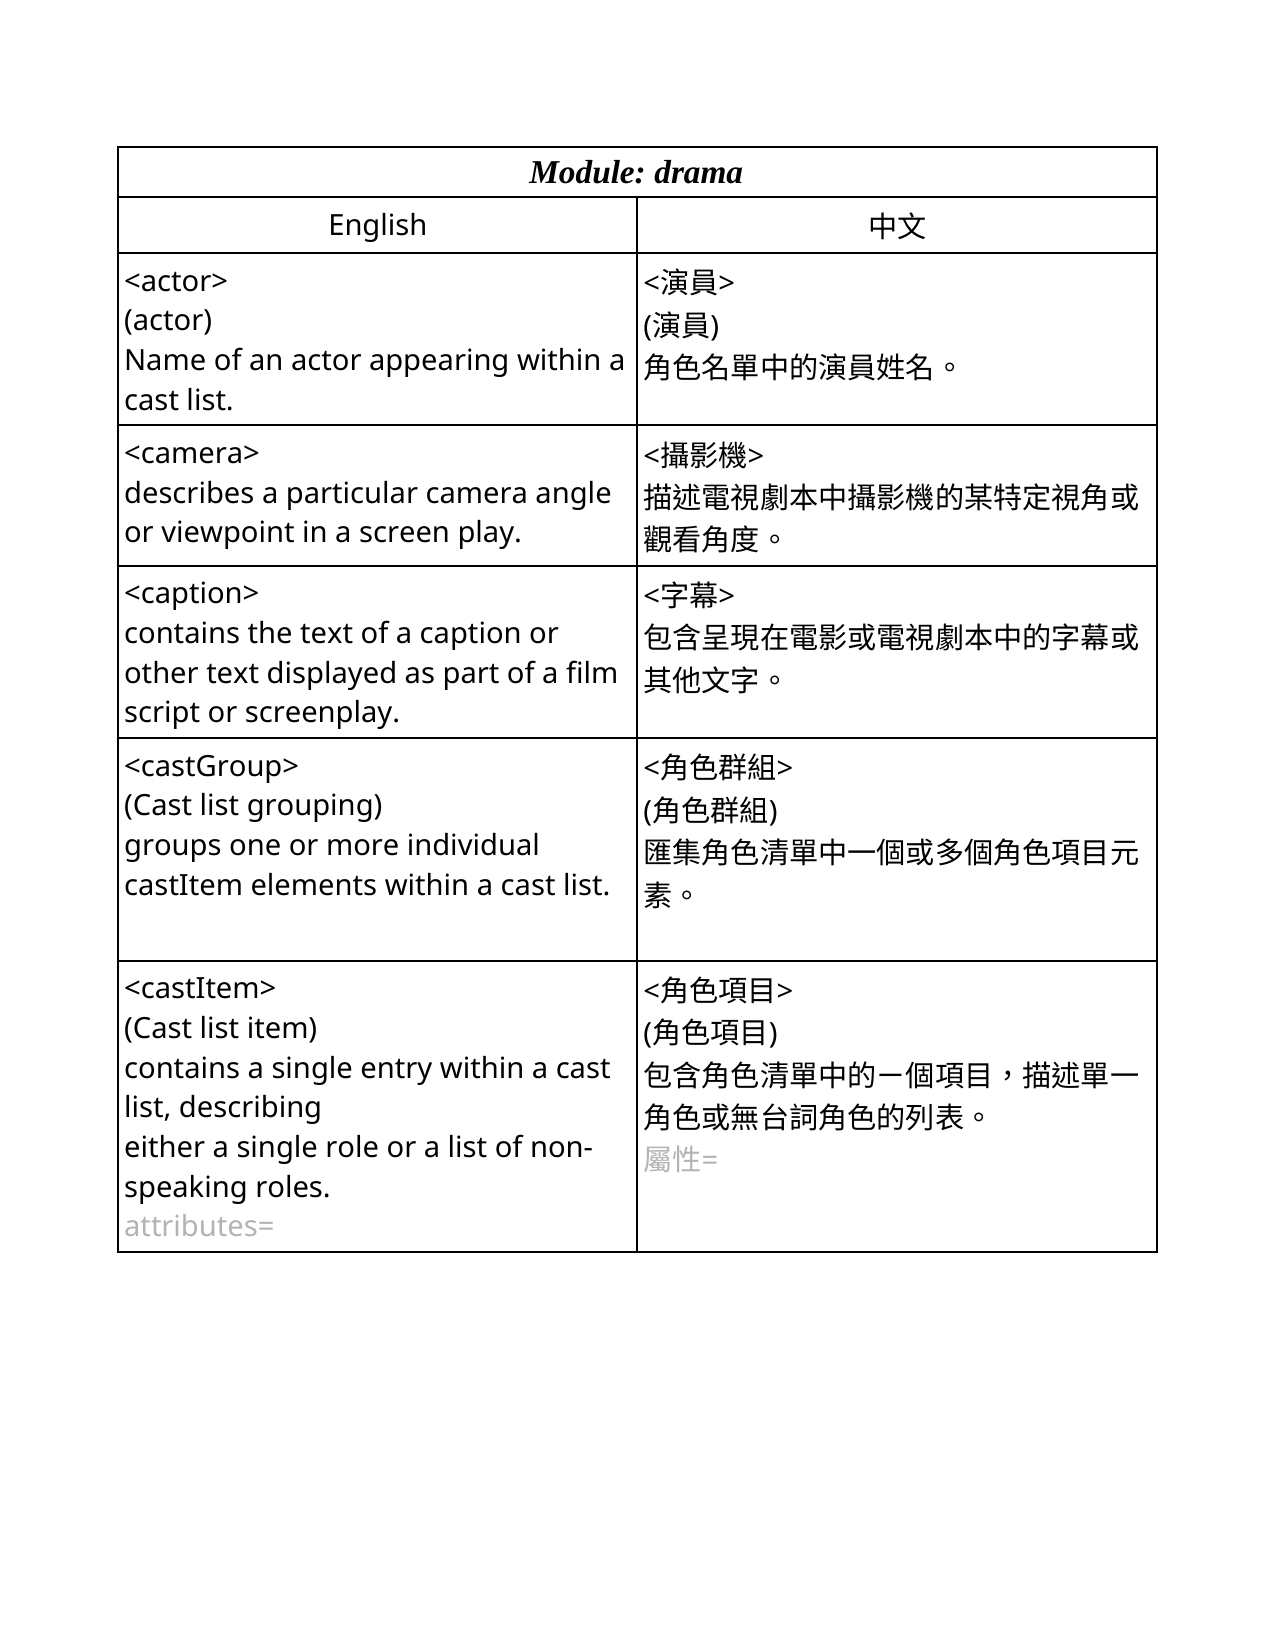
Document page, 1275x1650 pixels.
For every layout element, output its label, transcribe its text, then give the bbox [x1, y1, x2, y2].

table_cell <actor> (actor) Name of an actor appearing within a cast list. [119, 254, 636, 424]
table_cell 中文 [638, 198, 1156, 252]
table_cell <字幕> 包含呈現在電影或電視劇本中的字幕或其他文字。 [638, 567, 1156, 737]
table_cell <caption> contains the text of a caption or other text displayed as part of a film script or screenplay. [119, 567, 636, 737]
table_cell English [119, 198, 636, 252]
table_cell <角色群組> (角色群組) 匯集角色清單中一個或多個角色項目元素。 [638, 739, 1156, 960]
table_header Module: drama [119, 148, 1156, 196]
table_cell <castItem> (Cast list item) contains a single entry within a cast list, describing either a single role or a list of non-speaking roles. attributes= [119, 962, 636, 1251]
table_cell <演員> (演員) 角色名單中的演員姓名。 [638, 254, 1156, 424]
table_cell <castGroup> (Cast list grouping) groups one or more individual castItem elements within a cast list. [119, 739, 636, 960]
table_cell <camera> describes a particular camera angle or viewpoint in a screen play. [119, 426, 636, 565]
table_cell <角色項目> (角色項目) 包含角色清單中的ㄧ個項目，描述單一角色或無台詞角色的列表。 屬性= [638, 962, 1156, 1251]
table_cell <攝影機> 描述電視劇本中攝影機的某特定視角或觀看角度。 [638, 426, 1156, 565]
